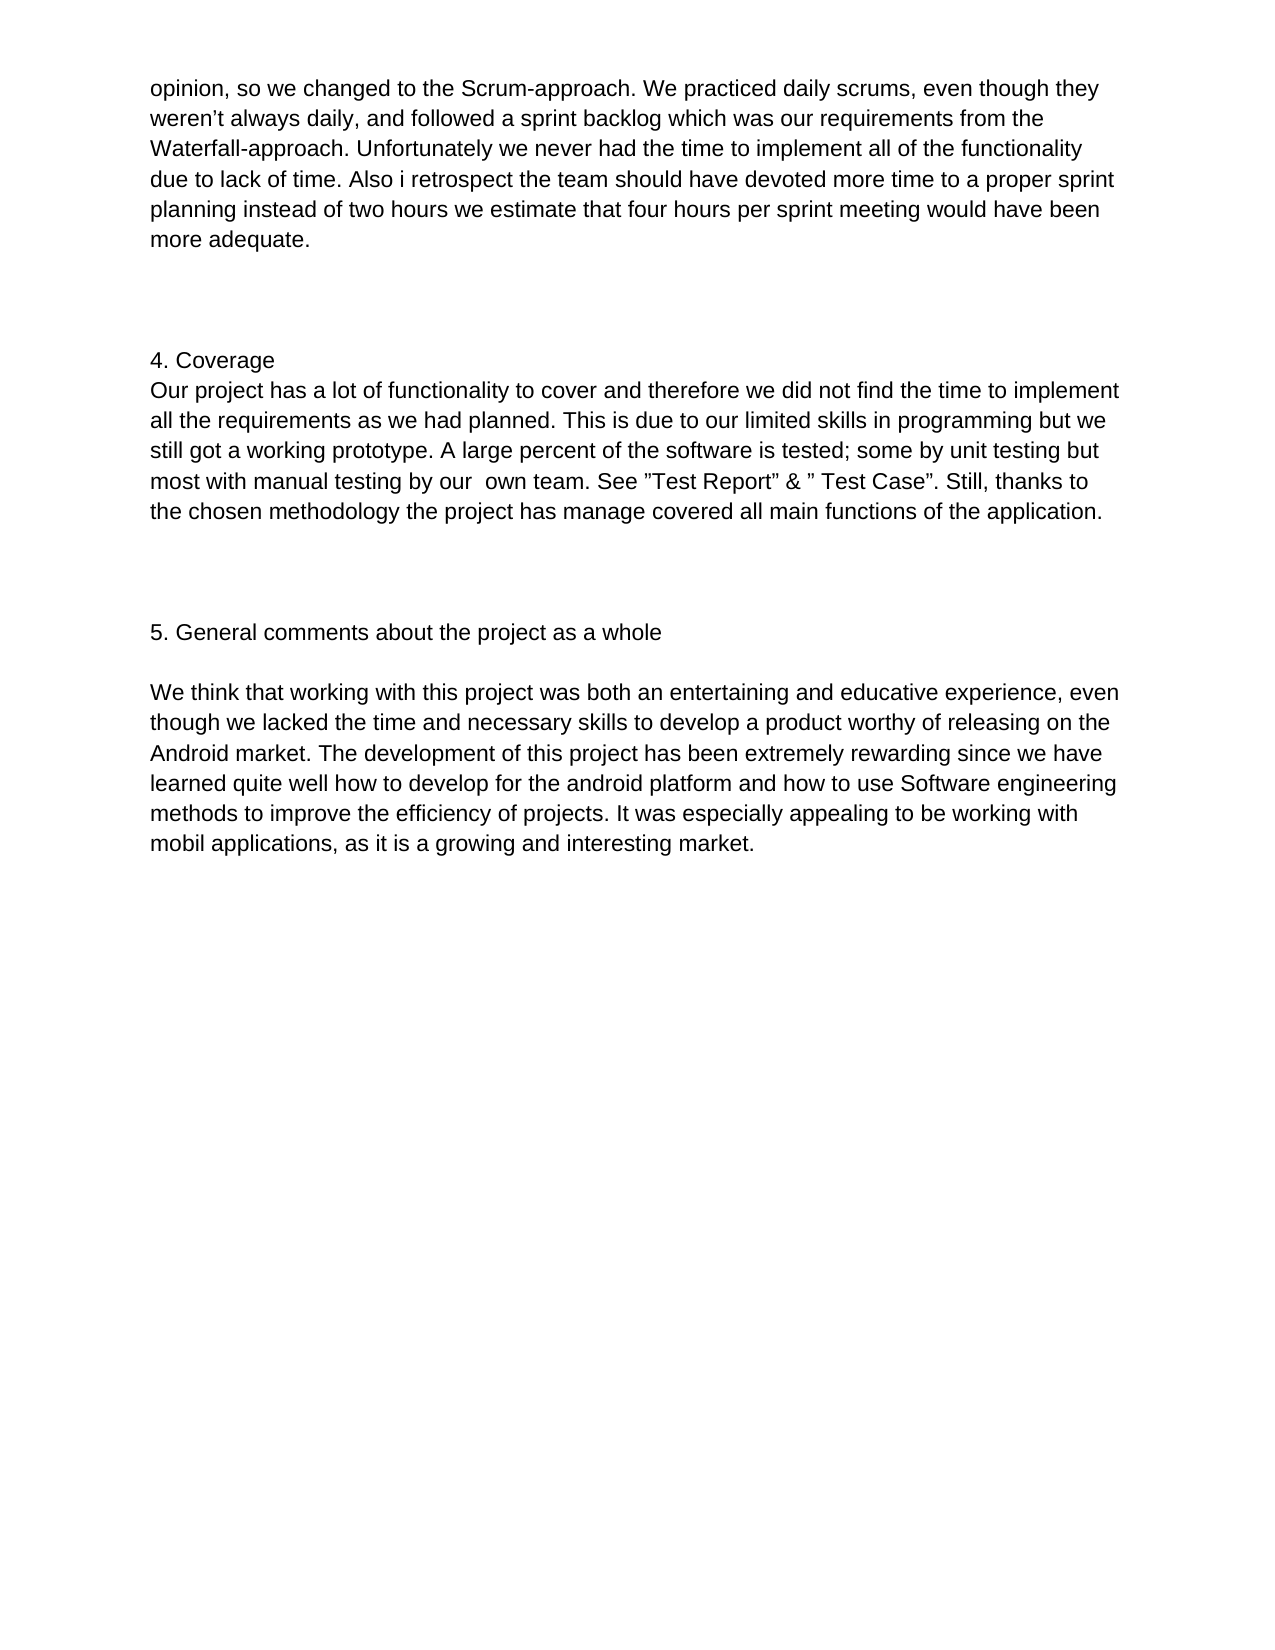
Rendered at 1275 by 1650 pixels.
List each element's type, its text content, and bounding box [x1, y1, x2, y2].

text 4. Coverage [150, 347, 1125, 373]
text We think that working with this project was both an entertaining and educative experience, even though we lacked the time and necessary skills to develop a product worthy of releasing on the Android market. The development of this project has been extremely rewarding since we have learned quite well how to develop for the android platform and how to use Software engineering methods to improve the efficiency of projects. It was especially appealing to be working with mobil applications, as it is a growing and interesting market. [150, 679, 1125, 857]
text Our project has a lot of functionality to cover and therefore we did not find the time to implement all the requirements as we had planned. This is due to our limited skills in programming but we still got a working prototype. A large percent of the software is tested; some by unit testing but most with manual testing by our own team. See ”Test Report” & ” Test Case”. Still, thanks to the chosen methodology the project has manage covered all main functions of the application. [150, 377, 1125, 524]
text opinion, so we changed to the Scrum-approach. We practiced daily scrums, even though they weren’t always daily, and followed a sprint backlog which was our requirements from the Waterfall-approach. Unfortunately we never had the time to implement all of the functionality due to lack of time. Also i retrospect the team should have devoted more time to a proper sprint planning instead of two hours we estimate that four hours per sprint meeting would have been more adequate. [150, 75, 1125, 252]
text 5. General comments about the project as a whole [150, 619, 1125, 645]
